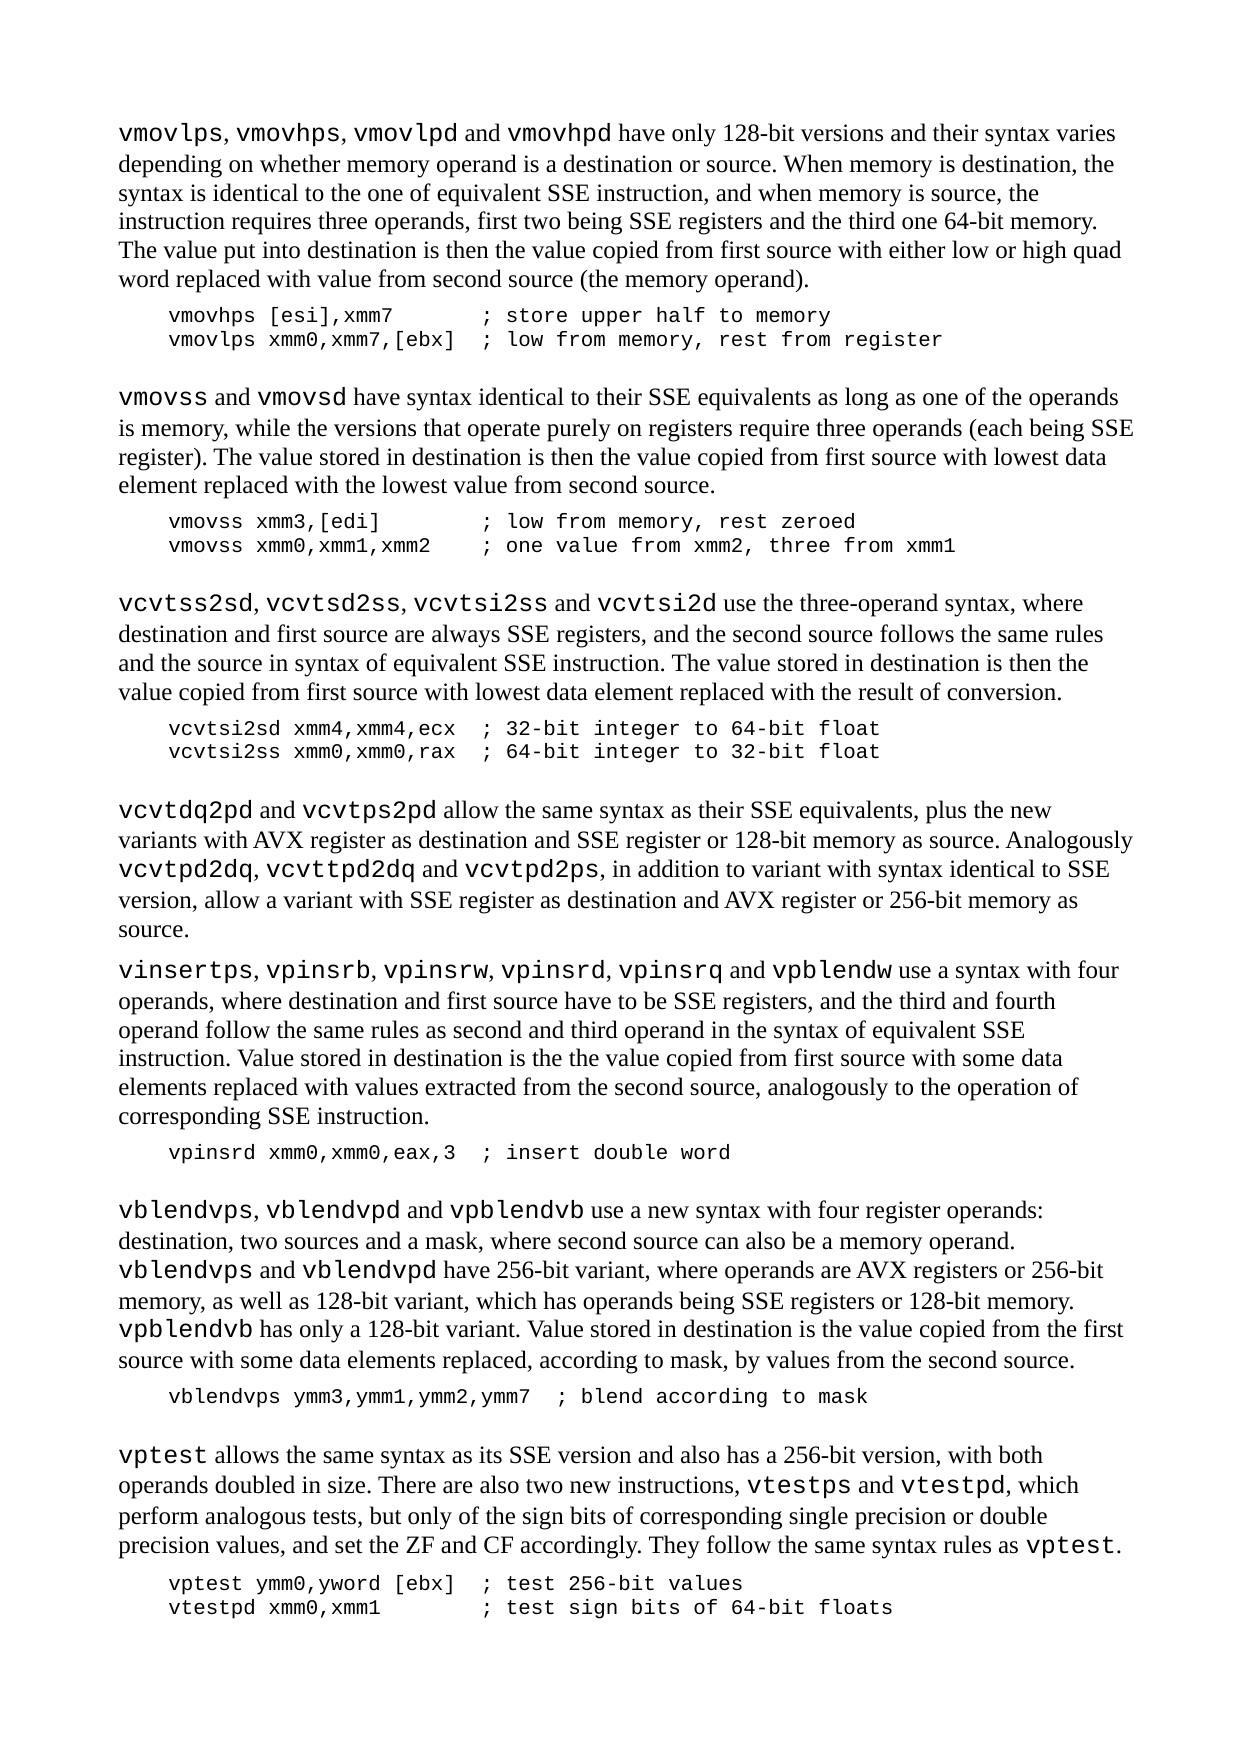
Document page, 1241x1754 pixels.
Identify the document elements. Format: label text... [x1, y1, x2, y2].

text vmovss xmm3,[edi] ; low from memory, rest zeroed [118, 512, 1137, 535]
text vtestpd xmm0,xmm1 ; test sign bits of 64-bit floats [118, 1597, 1137, 1621]
text vcvtss2sd, vcvtsd2ss, vcvtsi2ss and vcvtsi2d use the three-operand syntax, where destination and first source are always SSE registers, and the second source follows the same rules and the source in syntax of equivalent SSE instruction. The value stored in destination is then the value copied from first source with lowest data element replaced with the result of conversion. [118, 588, 1137, 705]
text vcvtsi2sd xmm4,xmm4,ecx ; 32-bit integer to 64-bit float [118, 718, 1137, 742]
text vmovss and vmovsd have syntax identical to their SSE equivalents as long as one of the operands is memory, while the versions that operate purely on registers require three operands (each being SSE register). The value stored in destination is then the value copied from first source with lowest data element replaced with the lowest value from second source. [118, 382, 1137, 499]
text vmovss xmm0,xmm1,xmm2 ; one value from xmm2, three from xmm1 [118, 535, 1137, 559]
text vmovlps, vmovhps, vmovlpd and vmovhpd have only 128-bit versions and their syntax varies depending on whether memory operand is a destination or source. When memory is destination, the syntax is identical to the one of equivalent SSE instruction, and when memory is source, the instruction requires three operands, first two being SSE registers and the third one 64-bit memory. The value put into destination is then the value copied from first source with either low or high quad word replaced with value from second source (the memory operand). [118, 118, 1137, 293]
text vblendvps, vblendvpd and vpblendvb use a new syntax with four register operands: destination, two sources and a mask, where second source can also be a memory operand. vblendvps and vblendvpd have 256-bit variant, where operands are AVX registers or 256-bit memory, as well as 128-bit variant, which has operands being SSE registers or 128-bit memory. vpblendvb has only a 128-bit variant. Value stored in destination is the value copied from the first source with some data elements replaced, according to mask, by values from the second source. [118, 1195, 1137, 1374]
text vinsertps, vpinsrb, vpinsrw, vpinsrd, vpinsrq and vpblendw use a syntax with four operands, where destination and first source have to be SSE registers, and the third and fourth operand follow the same rules as second and third operand in the syntax of equivalent SSE instruction. Value stored in destination is the the value copied from first source with some data elements replaced with values extracted from the second source, analogously to the operation of corresponding SSE instruction. [118, 955, 1137, 1130]
text vcvtsi2ss xmm0,xmm0,rax ; 64-bit integer to 32-bit float [118, 742, 1137, 765]
text vmovlps xmm0,xmm7,[ebx] ; low from memory, rest from register [118, 329, 1137, 352]
text vcvtdq2pd and vcvtps2pd allow the same syntax as their SSE equivalents, plus the new variants with AVX register as destination and SSE register or 128-bit memory as source. Analogously vcvtpd2dq, vcvttpd2dq and vcvtpd2ps, in addition to variant with syntax identical to SSE version, allow a variant with SSE register as destination and AVX register or 256-bit memory as source. [118, 795, 1137, 943]
text vptest allows the same syntax as its SSE version and also has a 256-bit version, with both operands doubled in size. There are also two new instructions, vtestps and vtestpd, which perform analogous tests, but only of the sign bits of corresponding single precision or double precision values, and set the ZF and CF accordingly. They follow the same syntax rules as vptest. [118, 1440, 1137, 1561]
text vptest ymm0,yword [ebx] ; test 256-bit values [118, 1573, 1137, 1597]
text vmovhps [esi],xmm7 ; store upper half to memory [118, 305, 1137, 329]
text vpinsrd xmm0,xmm0,eax,3 ; insert double word [118, 1142, 1137, 1166]
text vblendvps ymm3,ymm1,ymm2,ymm7 ; blend according to mask [118, 1387, 1137, 1410]
